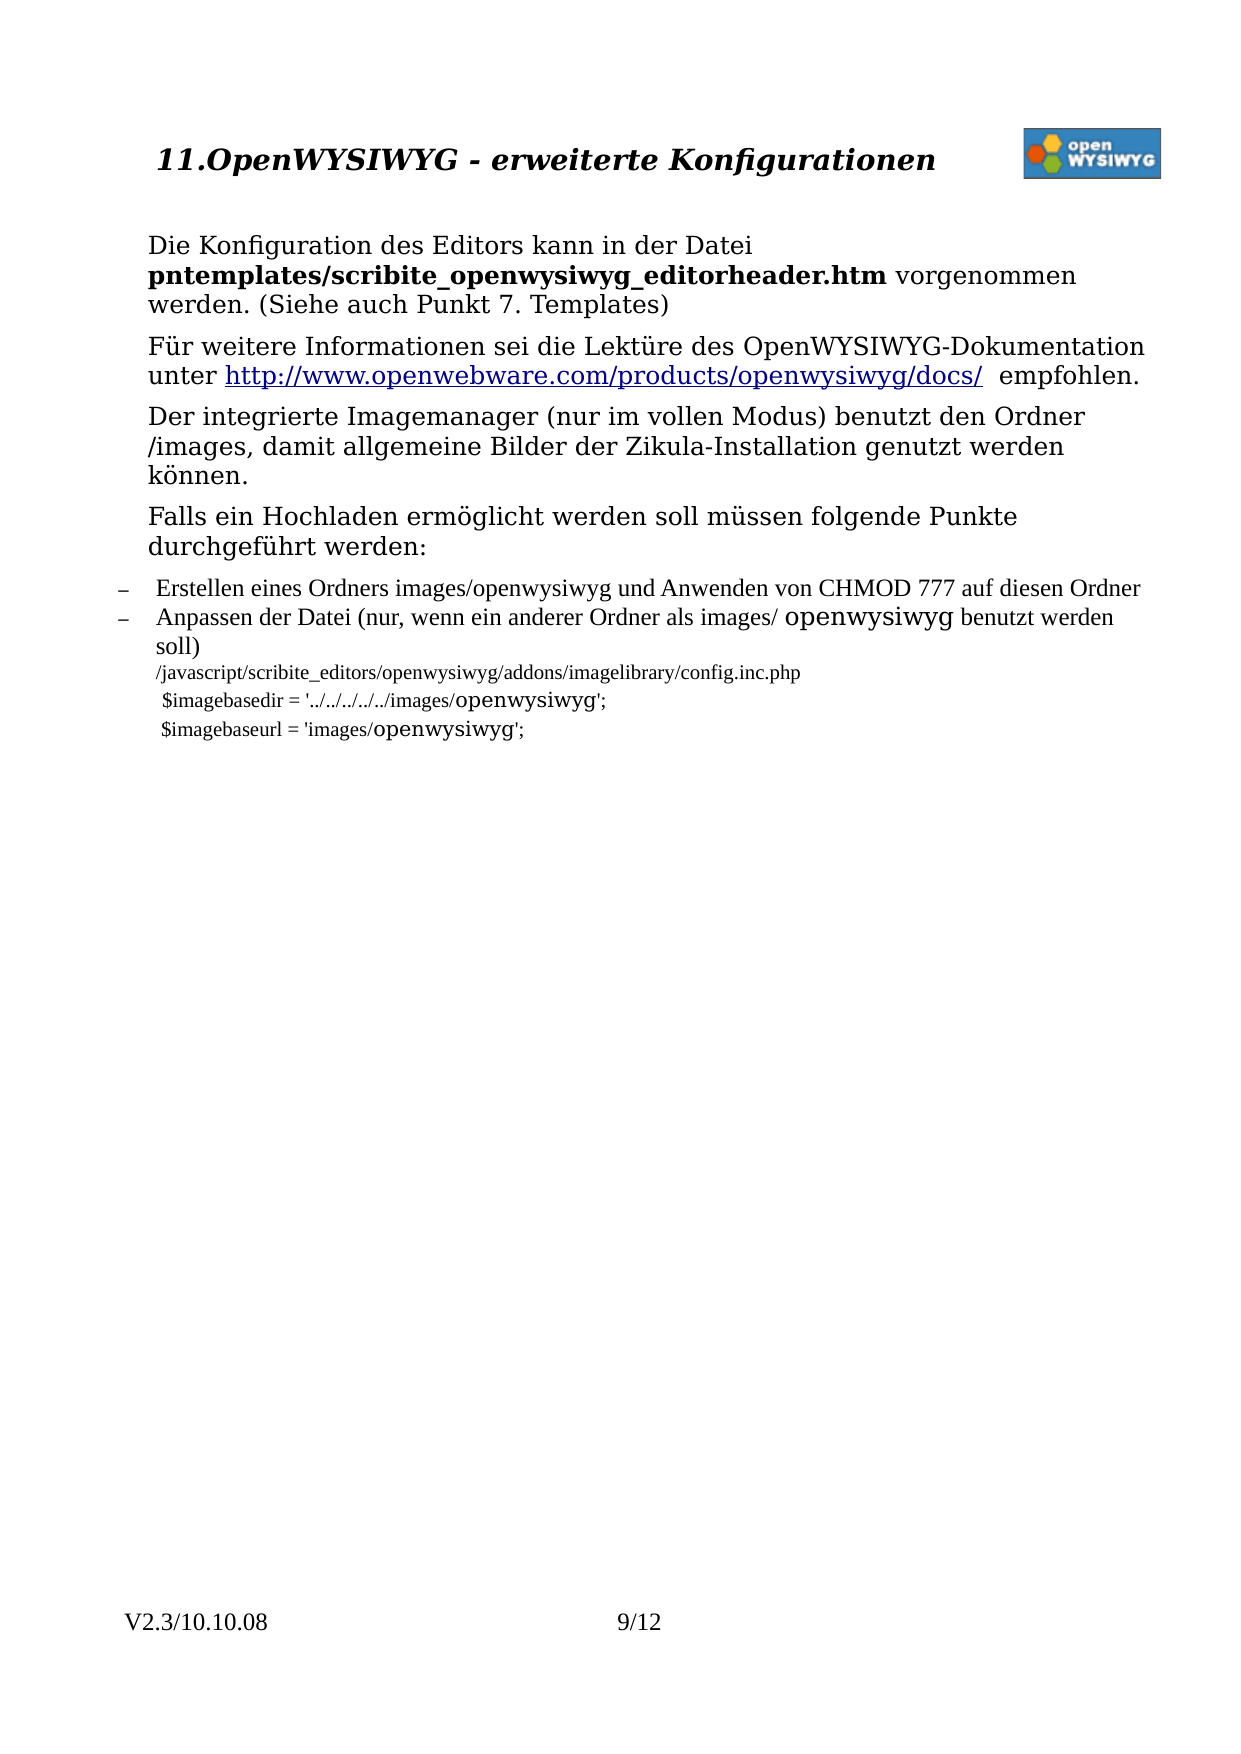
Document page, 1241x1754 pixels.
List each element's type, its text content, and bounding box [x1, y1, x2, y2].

text Der integrierte Imagemanager (nur im vollen Modus) benutzt den Ordner /images, damit allgemeine Bilder der Zikula-Installation genutzt werden können. [148, 403, 1160, 490]
list Erstellen eines Ordners images/openwysiwyg und Anwenden von CHMOD 777 auf diesen Ordner [118, 573, 1160, 602]
list Anpassen der Datei (nur, wenn ein anderer Ordner als images/ openwysiwyg benutzt werden soll) /javascript/scribite_editors/openwysiwyg/addons/imagelibrary/config.inc.php $imagebasedir = '../../../../../images/openwysiwyg'; $imagebaseurl = 'images/openwysiwyg'; [118, 602, 1160, 742]
text Falls ein Hochladen ermöglicht werden soll müssen folgende Punkte durchgeführt werden: [148, 503, 1160, 561]
text Die Konfiguration des Editors kann in der Datei pntemplates/scribite_openwysiwyg_editorheader.htm vorgenommen werden. (Siehe auch Punkt 7. Templates) [148, 232, 1160, 319]
subtitle OpenWYSIWYG - erweiterte Konfigurationen [156, 143, 1023, 177]
text Für weitere Informationen sei die Lektüre des OpenWYSIWYG-Dokumentation unter http://www.openwebware.com/products/openwysiwyg/docs/ empfohlen. [148, 332, 1160, 390]
picture [1023, 128, 1162, 179]
